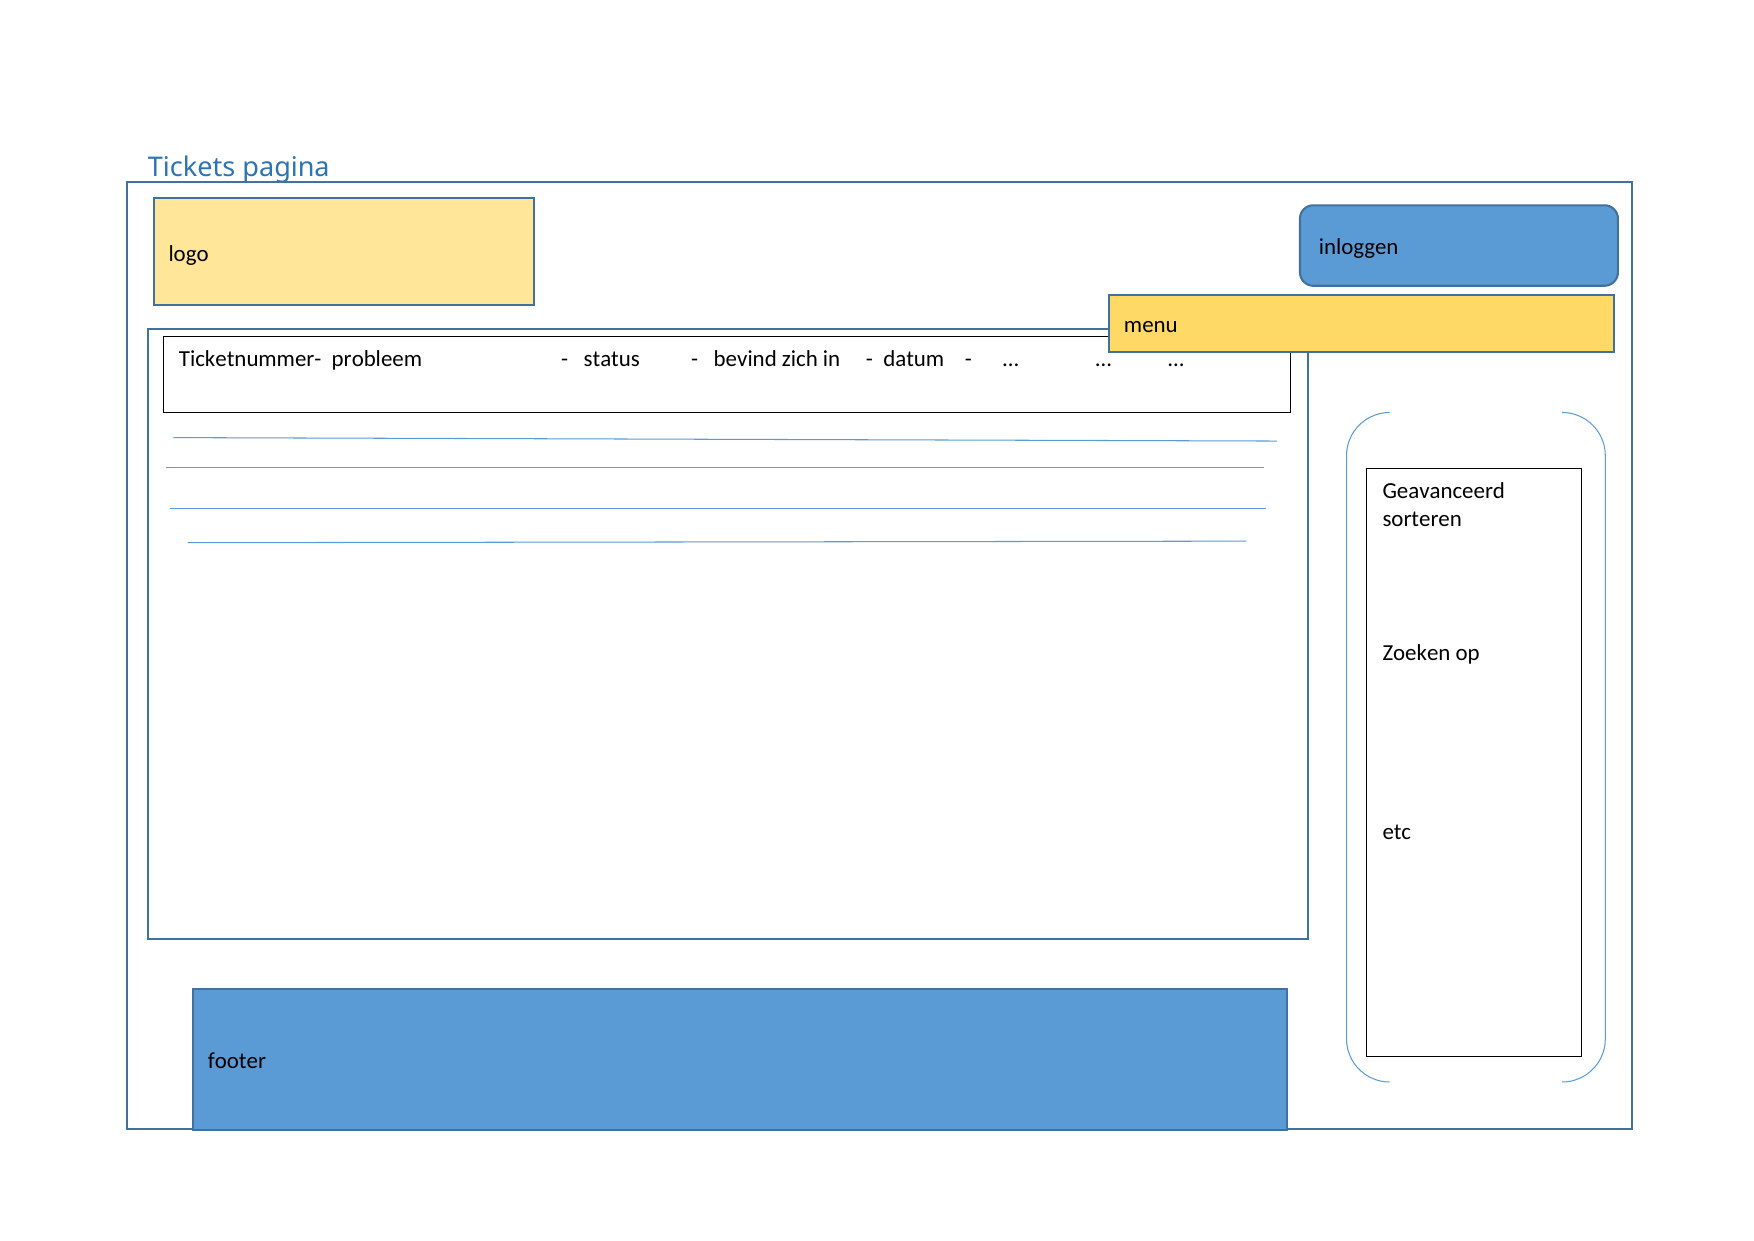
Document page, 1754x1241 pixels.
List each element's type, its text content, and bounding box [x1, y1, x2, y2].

text Geavanceerd sorteren [1382, 476, 1566, 532]
text etc [1382, 817, 1566, 845]
text [1367, 469, 1581, 1056]
text Tickets pagina [148, 148, 1606, 181]
text [164, 337, 1290, 412]
text Ticketnummer- probleem - status - bevind zich in - datum - … … … [179, 344, 1275, 372]
text Zoeken op [1382, 638, 1566, 667]
